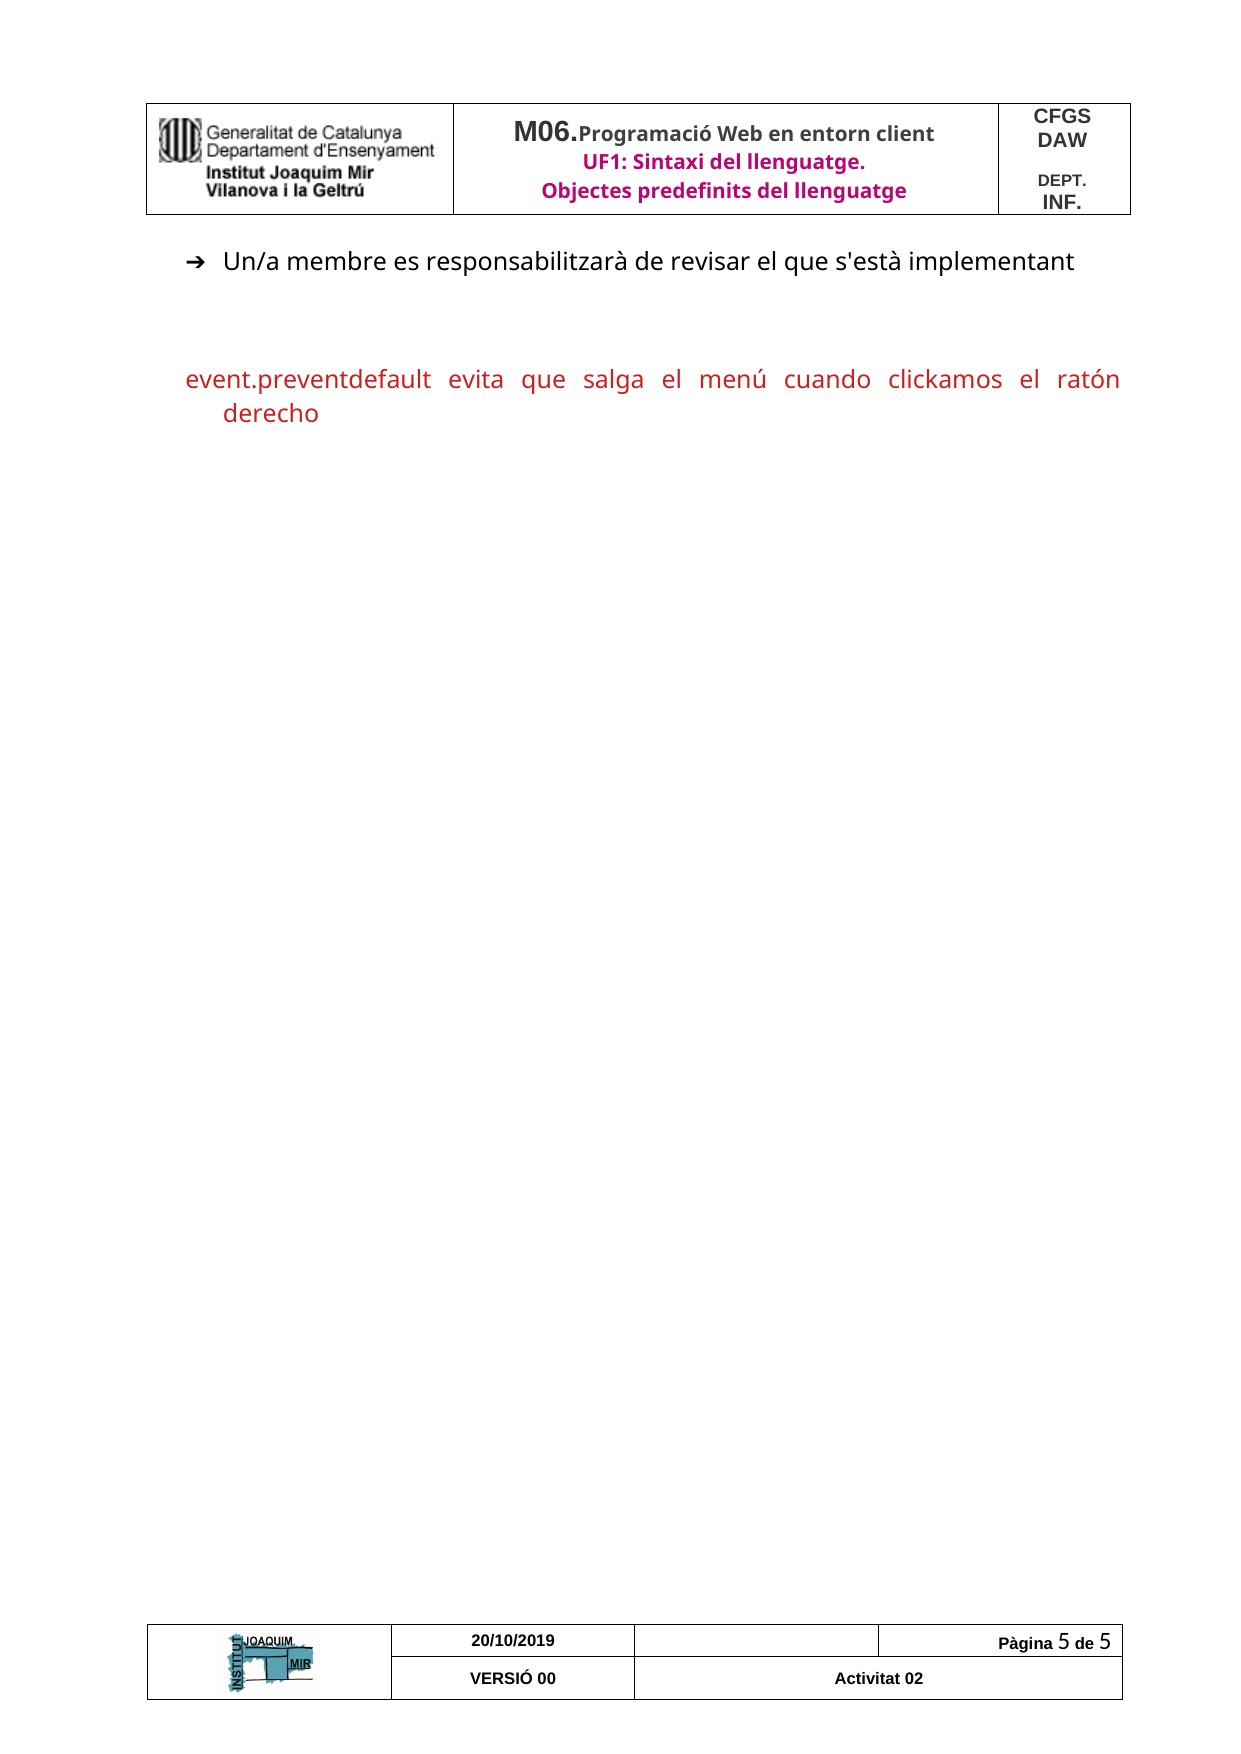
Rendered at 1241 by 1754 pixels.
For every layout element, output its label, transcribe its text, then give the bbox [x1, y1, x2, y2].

picture [152, 111, 446, 207]
list Un/a membre es responsabilitzarà de revisar el que s'està implementant [185, 244, 1122, 278]
text event.preventdefault evita que salga el menú cuando clickamos el ratón derecho [185, 362, 1122, 430]
picture [215, 1630, 323, 1695]
